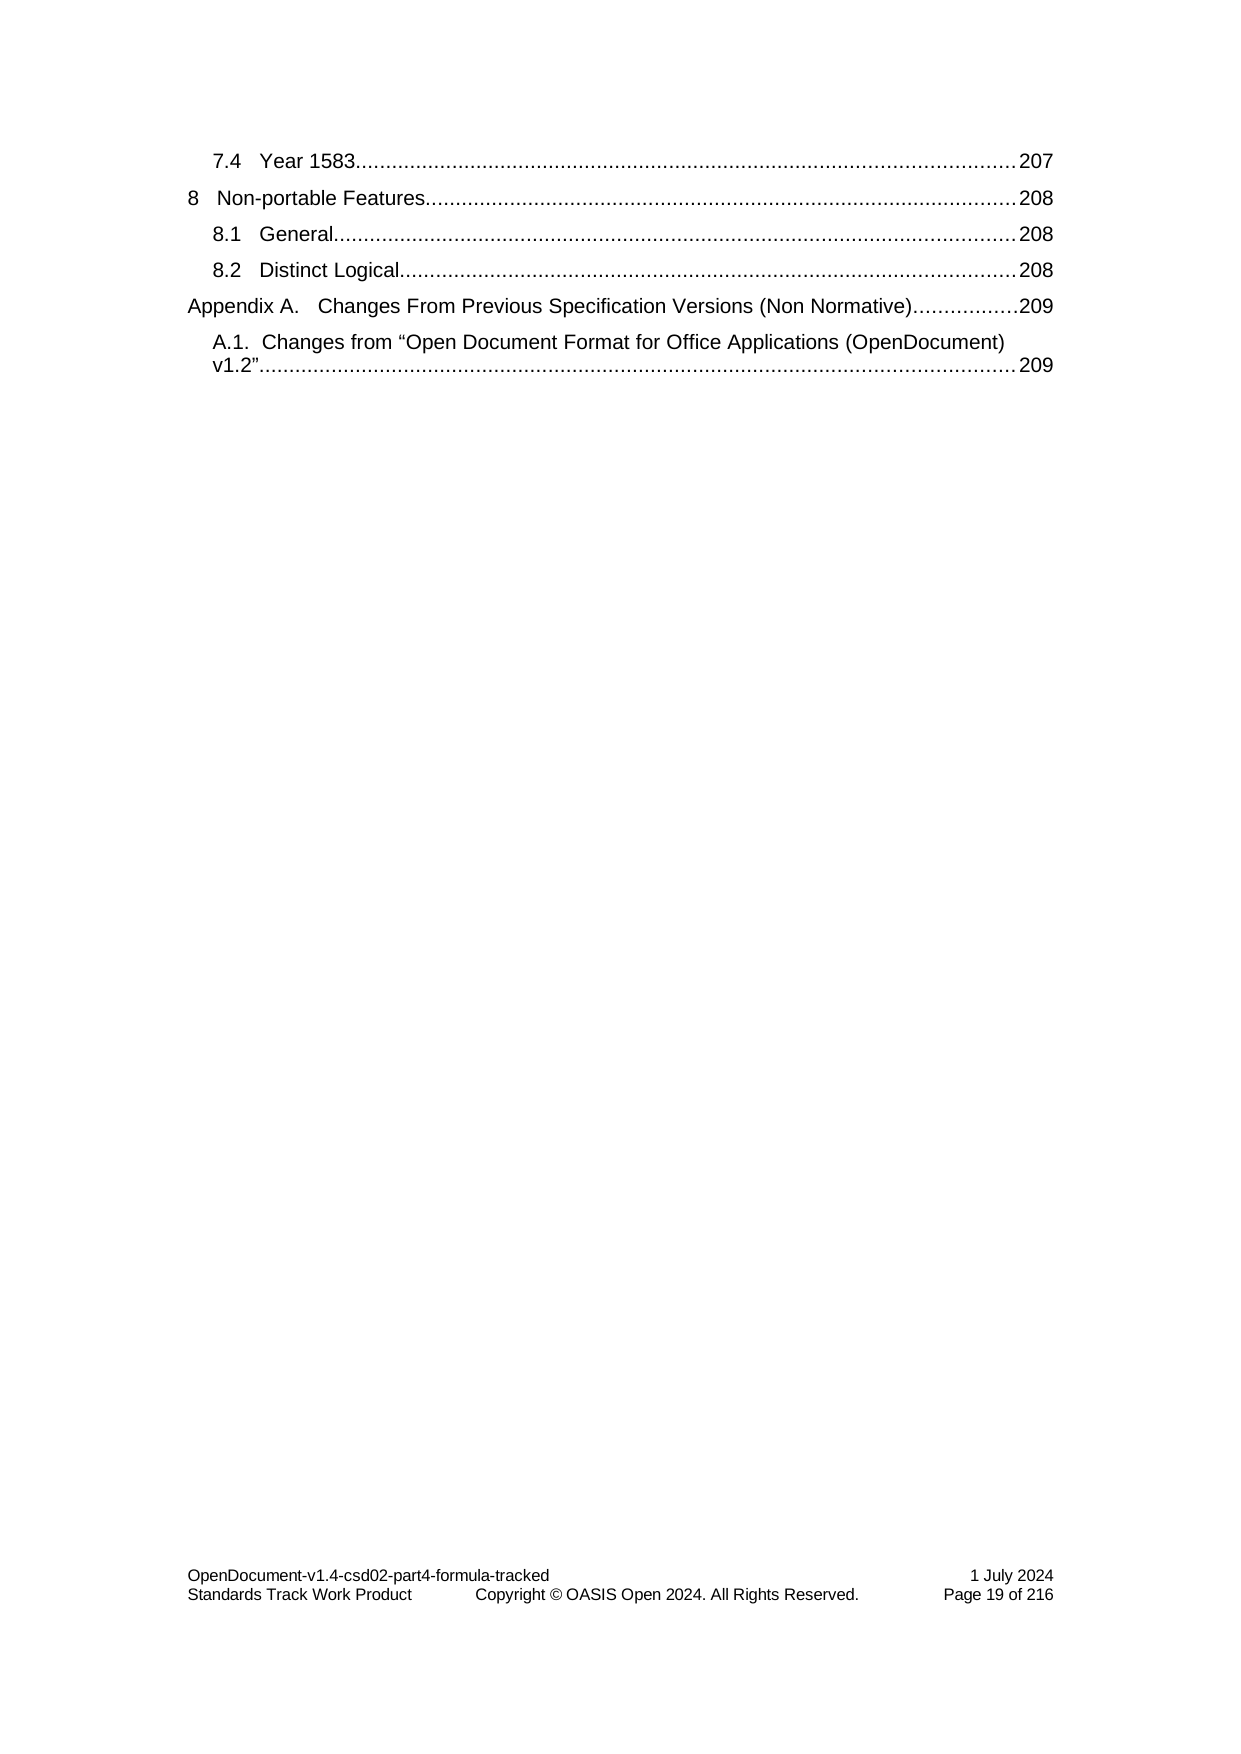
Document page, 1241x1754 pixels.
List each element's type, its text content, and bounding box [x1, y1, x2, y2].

text Appendix A. Changes From Previous Specification Versions (Non Normative) 209 [187, 294, 1053, 318]
text 8.2 Distinct Logical 208 [212, 258, 1053, 282]
text 8 Non-portable Features 208 [187, 186, 1053, 209]
text 7.4 Year 1583 207 [212, 150, 1053, 173]
text A.1. Changes from “Open Document Format for Office Applications (OpenDocument) v1.2” 209 [212, 330, 1053, 377]
text 8.1 General 208 [212, 222, 1053, 246]
